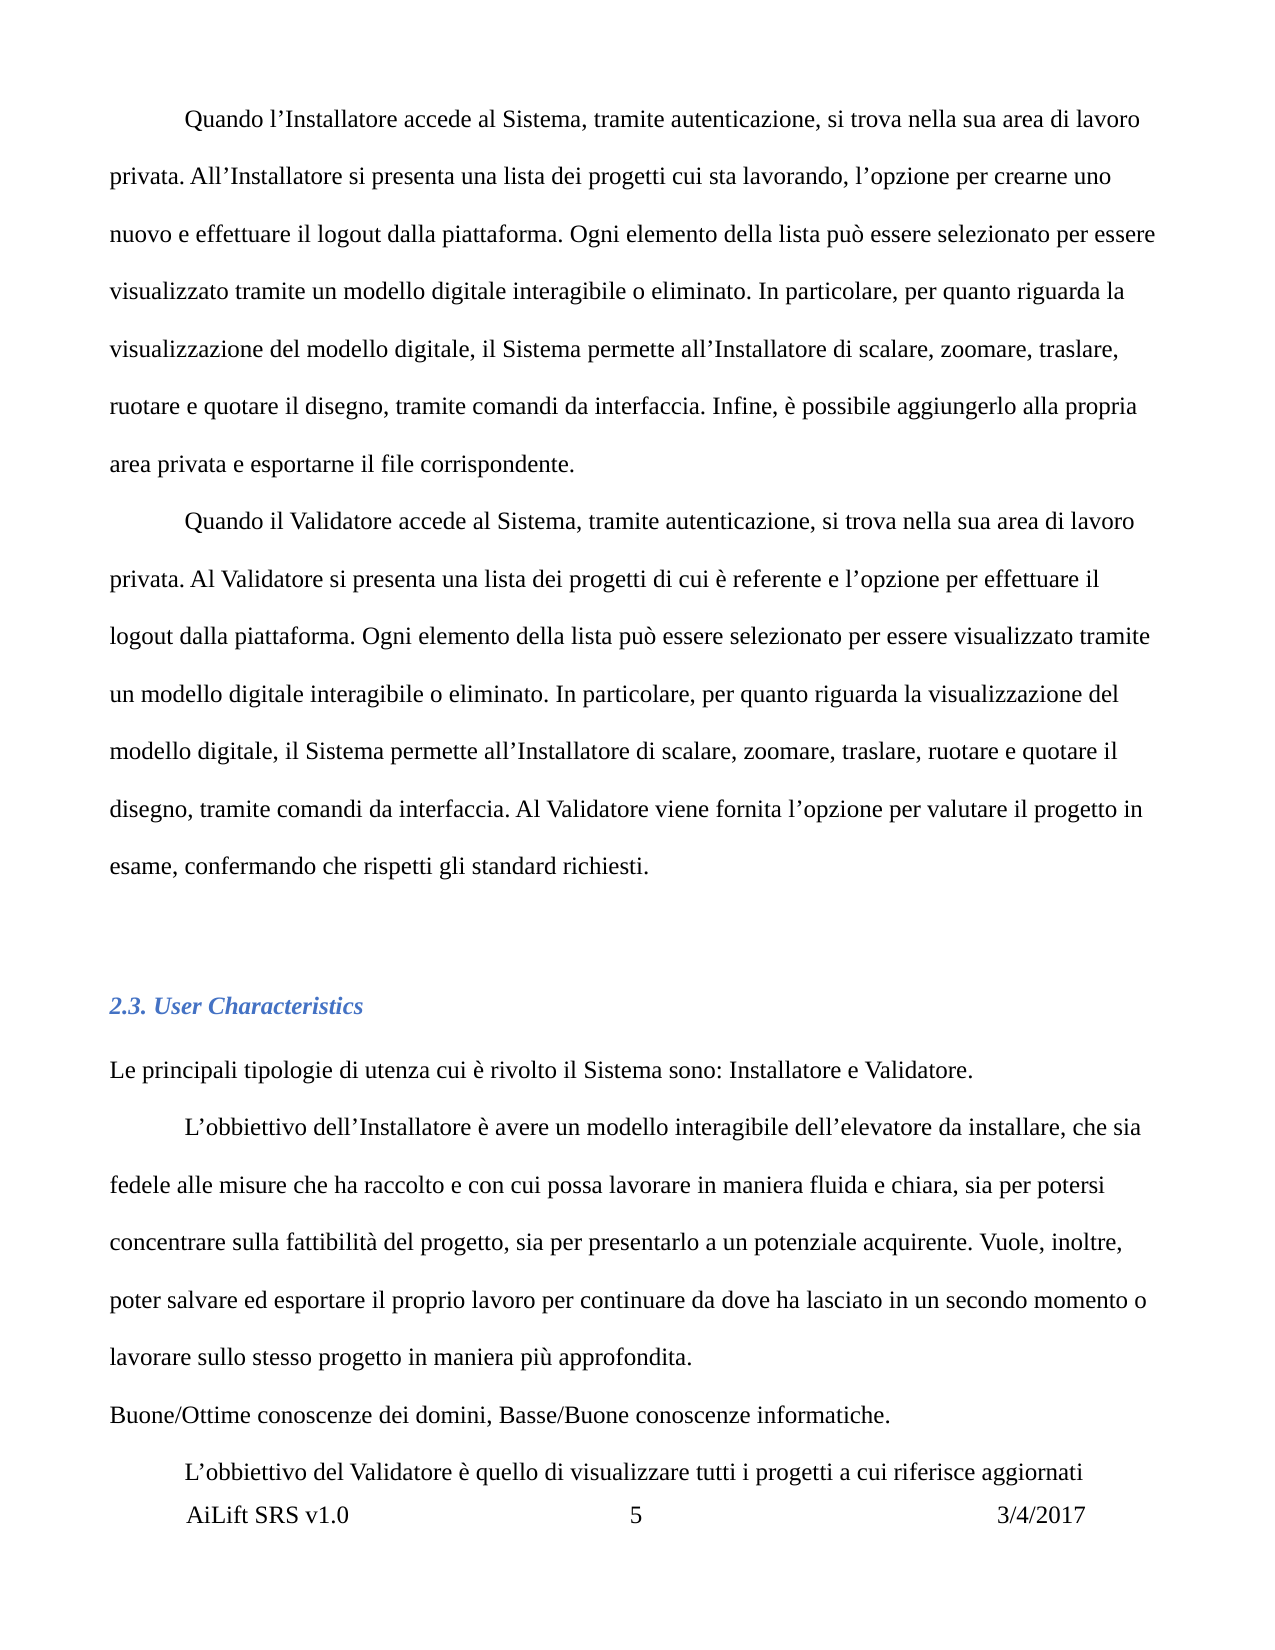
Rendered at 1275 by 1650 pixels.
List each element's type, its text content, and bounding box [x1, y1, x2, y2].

text Le principali tipologie di utenza cui è rivolto il Sistema sono: Installatore e Validatore. [109, 1055, 1162, 1084]
text Quando il Validatore accede al Sistema, tramite autenticazione, si trova nella sua area di lavoro privata. Al Validatore si presenta una lista dei progetti di cui è referente e l’opzione per effettuare il logout dalla piattaforma. Ogni elemento della lista può essere selezionato per essere visualizzato tramite un modello digitale interagibile o eliminato. In particolare, per quanto riguarda la visualizzazione del modello digitale, il Sistema permette all’Installatore di scalare, zoomare, traslare, ruotare e quotare il disegno, tramite comandi da interfaccia. Al Validatore viene fornita l’opzione per valutare il progetto in esame, confermando che rispetti gli standard richiesti. [109, 506, 1162, 880]
subtitle 2.3. User Characteristics [109, 991, 1162, 1020]
text Quando l’Installatore accede al Sistema, tramite autenticazione, si trova nella sua area di lavoro privata. All’Installatore si presenta una lista dei progetti cui sta lavorando, l’opzione per crearne uno nuovo e effettuare il logout dalla piattaforma. Ogni elemento della lista può essere selezionato per essere visualizzato tramite un modello digitale interagibile o eliminato. In particolare, per quanto riguarda la visualizzazione del modello digitale, il Sistema permette all’Installatore di scalare, zoomare, traslare, ruotare e quotare il disegno, tramite comandi da interfaccia. Infine, è possibile aggiungerlo alla propria area privata e esportarne il file corrispondente. [109, 104, 1162, 477]
text Buone/Ottime conoscenze dei domini, Basse/Buone conoscenze informatiche. [109, 1400, 1162, 1429]
text L’obbiettivo dell’Installatore è avere un modello interagibile dell’elevatore da installare, che sia fedele alle misure che ha raccolto e con cui possa lavorare in maniera fluida e chiara, sia per potersi concentrare sulla fattibilità del progetto, sia per presentarlo a un potenziale acquirente. Vuole, inoltre, poter salvare ed esportare il proprio lavoro per continuare da dove ha lasciato in un secondo momento o lavorare sullo stesso progetto in maniera più approfondita. [109, 1112, 1162, 1371]
text L’obbiettivo del Validatore è quello di visualizzare tutti i progetti a cui riferisce aggiornati [109, 1457, 1162, 1486]
